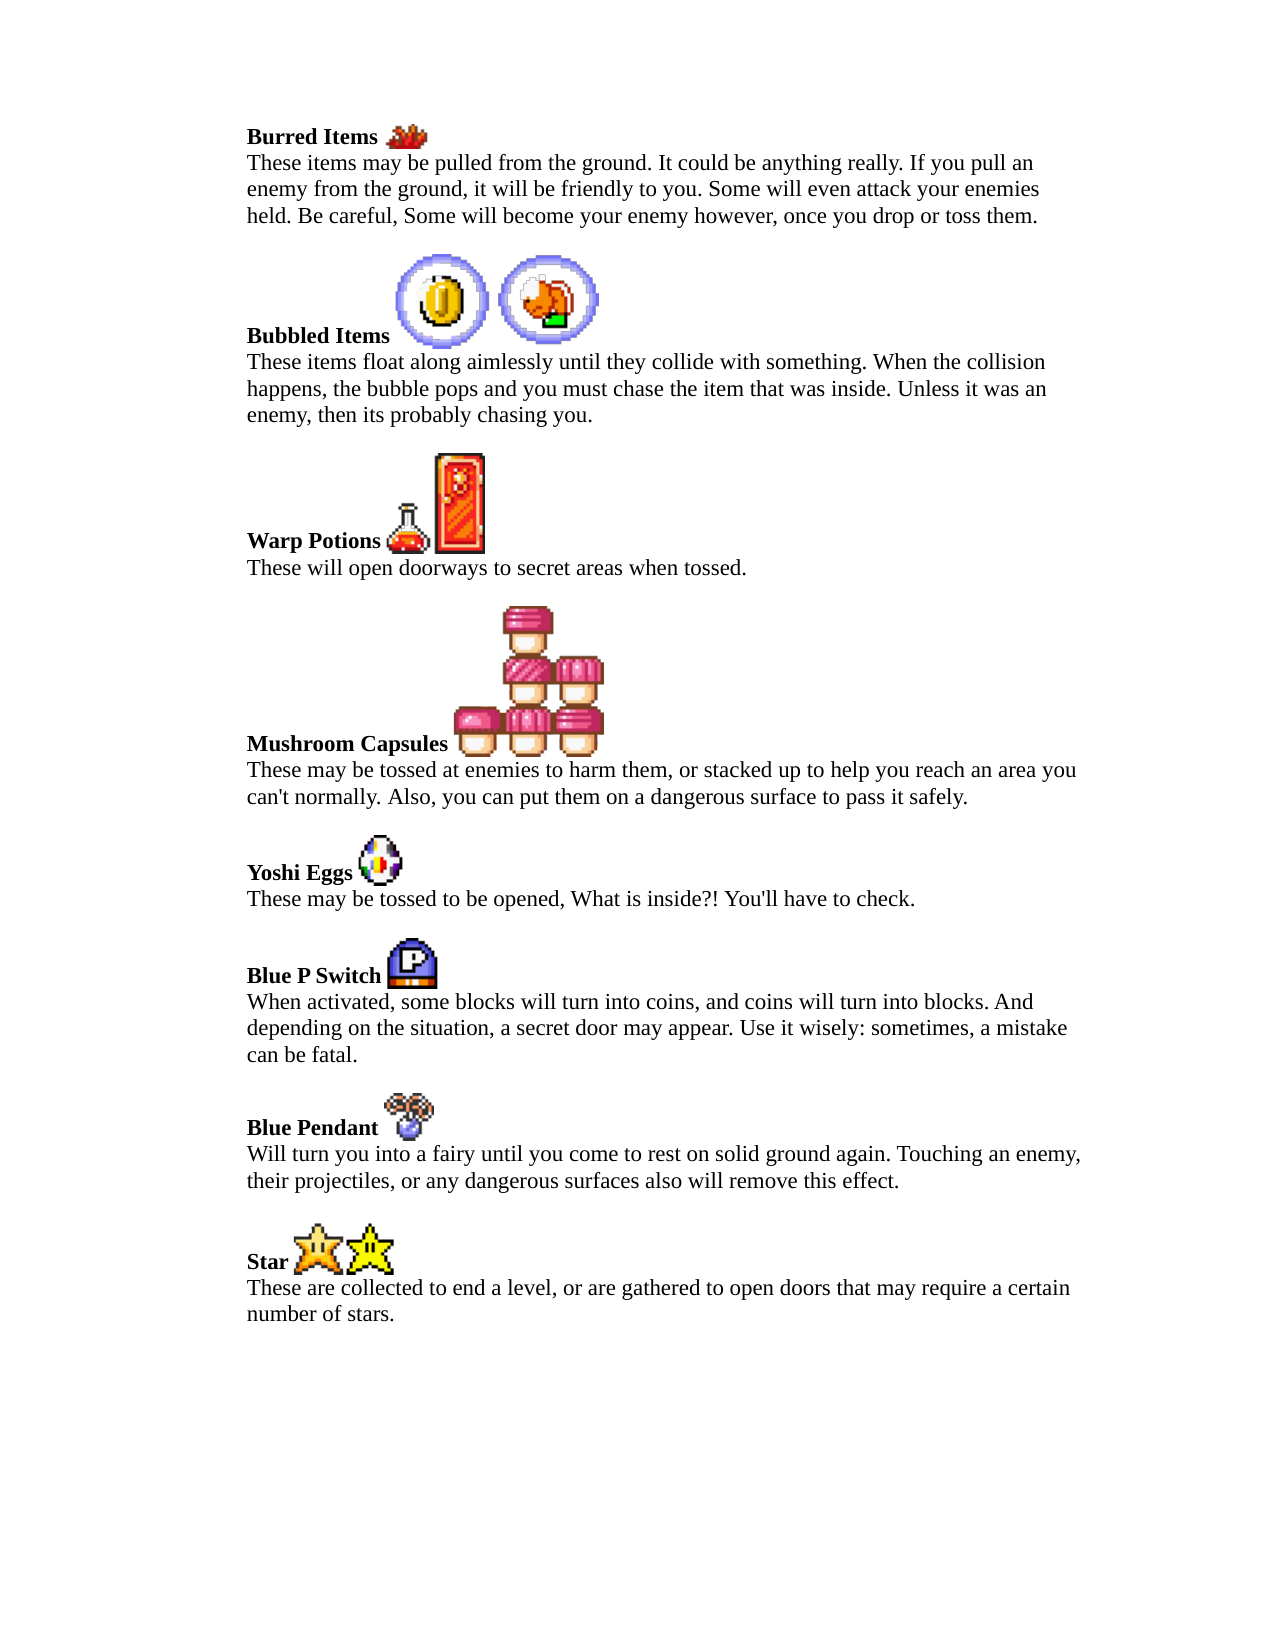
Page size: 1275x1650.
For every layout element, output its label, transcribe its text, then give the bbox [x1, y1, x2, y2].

text These may be tossed at enemies to harm them, or stacked up to help you reach an area you can't normally. Also, you can put them on a dangerous surface to pass it safely. [247, 756, 1087, 809]
picture [387, 938, 438, 989]
text Yoshi Eggs These may be tossed to be opened, What is inside?! You'll have to check. [247, 835, 1087, 912]
picture [384, 1093, 434, 1141]
picture [386, 453, 485, 554]
picture [453, 606, 604, 757]
text Bubbled Items These items float along aimlessly until they collide with something. When the collision happens, the bubble pops and you must chase the item that was inside. Unless it was an enemy, then its probably chasing you. [247, 254, 1087, 427]
picture [395, 254, 599, 349]
text Mushroom Capsules [247, 606, 453, 756]
picture [293, 1219, 394, 1275]
text [604, 606, 1087, 756]
text Blue P Switch When activated, some blocks will turn into coins, and coins will turn into blocks. And depending on the situation, a secret door may appear. Use it wisely: sometimes, a mistake can be fatal. [247, 938, 1087, 1067]
text Warp Potions These will open doorways to secret areas when tossed. [247, 454, 1087, 580]
text Blue Pendant Will turn you into a fairy until you come to rest on solid ground again. Touching an enemy, their projectiles, or any dangerous surfaces also will remove this effect. [247, 1093, 1087, 1193]
text Star These are collected to end a level, or are gathered to open doors that may require a certain number of stars. [247, 1219, 1087, 1327]
text Burred Items These items may be pulled from the ground. It could be anything really. If you pull an enemy from the ground, it will be friendly to you. Some will even attack your enemies held. Be careful, Some will become your enemy however, once you drop or toss them. [247, 123, 1087, 228]
picture [383, 124, 434, 149]
picture [358, 835, 403, 886]
